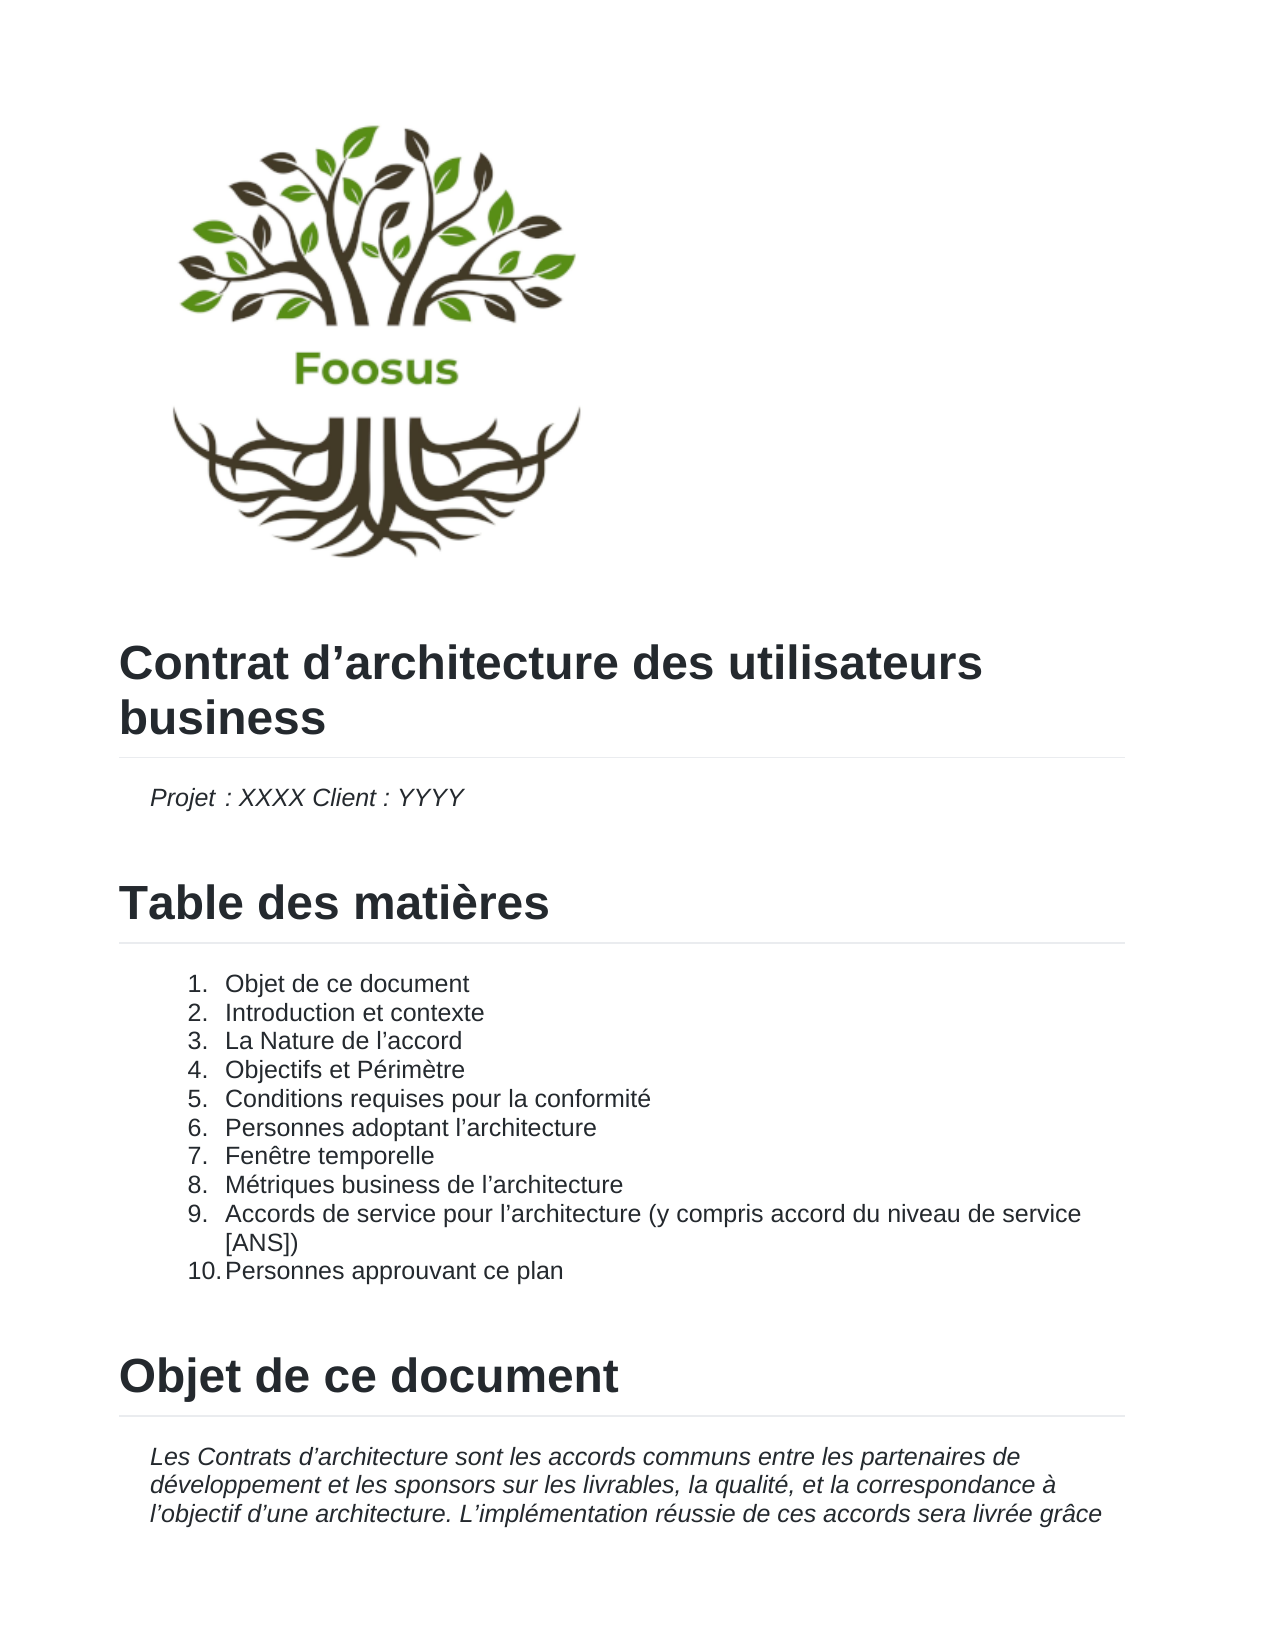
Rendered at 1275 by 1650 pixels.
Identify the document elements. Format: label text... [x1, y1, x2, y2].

list Métriques business de l’architecture [187, 1170, 1125, 1199]
text Projet : XXXX Client : YYYY [150, 783, 1125, 812]
text Les Contrats d’architecture sont les accords communs entre les partenaires de développement et les sponsors sur les livrables, la qualité, et la correspondance à l’objectif d’une architecture. L’implémentation réussie de ces accords sera livrée grâce [150, 1442, 1125, 1528]
subtitle Objet de ce document [119, 1347, 1125, 1415]
list Fenêtre temporelle [187, 1141, 1125, 1170]
subtitle Contrat d’architecture des utilisateurs business [119, 634, 1125, 757]
subtitle Table des matières [119, 874, 1125, 942]
list Accords de service pour l’architecture (y compris accord du niveau de service [ANS]) [187, 1199, 1125, 1256]
list Personnes approuvant ce plan [187, 1256, 1125, 1285]
list Introduction et contexte [187, 997, 1125, 1026]
list Personnes adoptant l’architecture [187, 1112, 1125, 1141]
list Conditions requises pour la conformité [187, 1084, 1125, 1112]
list La Nature de l’accord [187, 1026, 1125, 1055]
list Objet de ce document [187, 969, 1125, 997]
list Objectifs et Périmètre [187, 1055, 1125, 1084]
